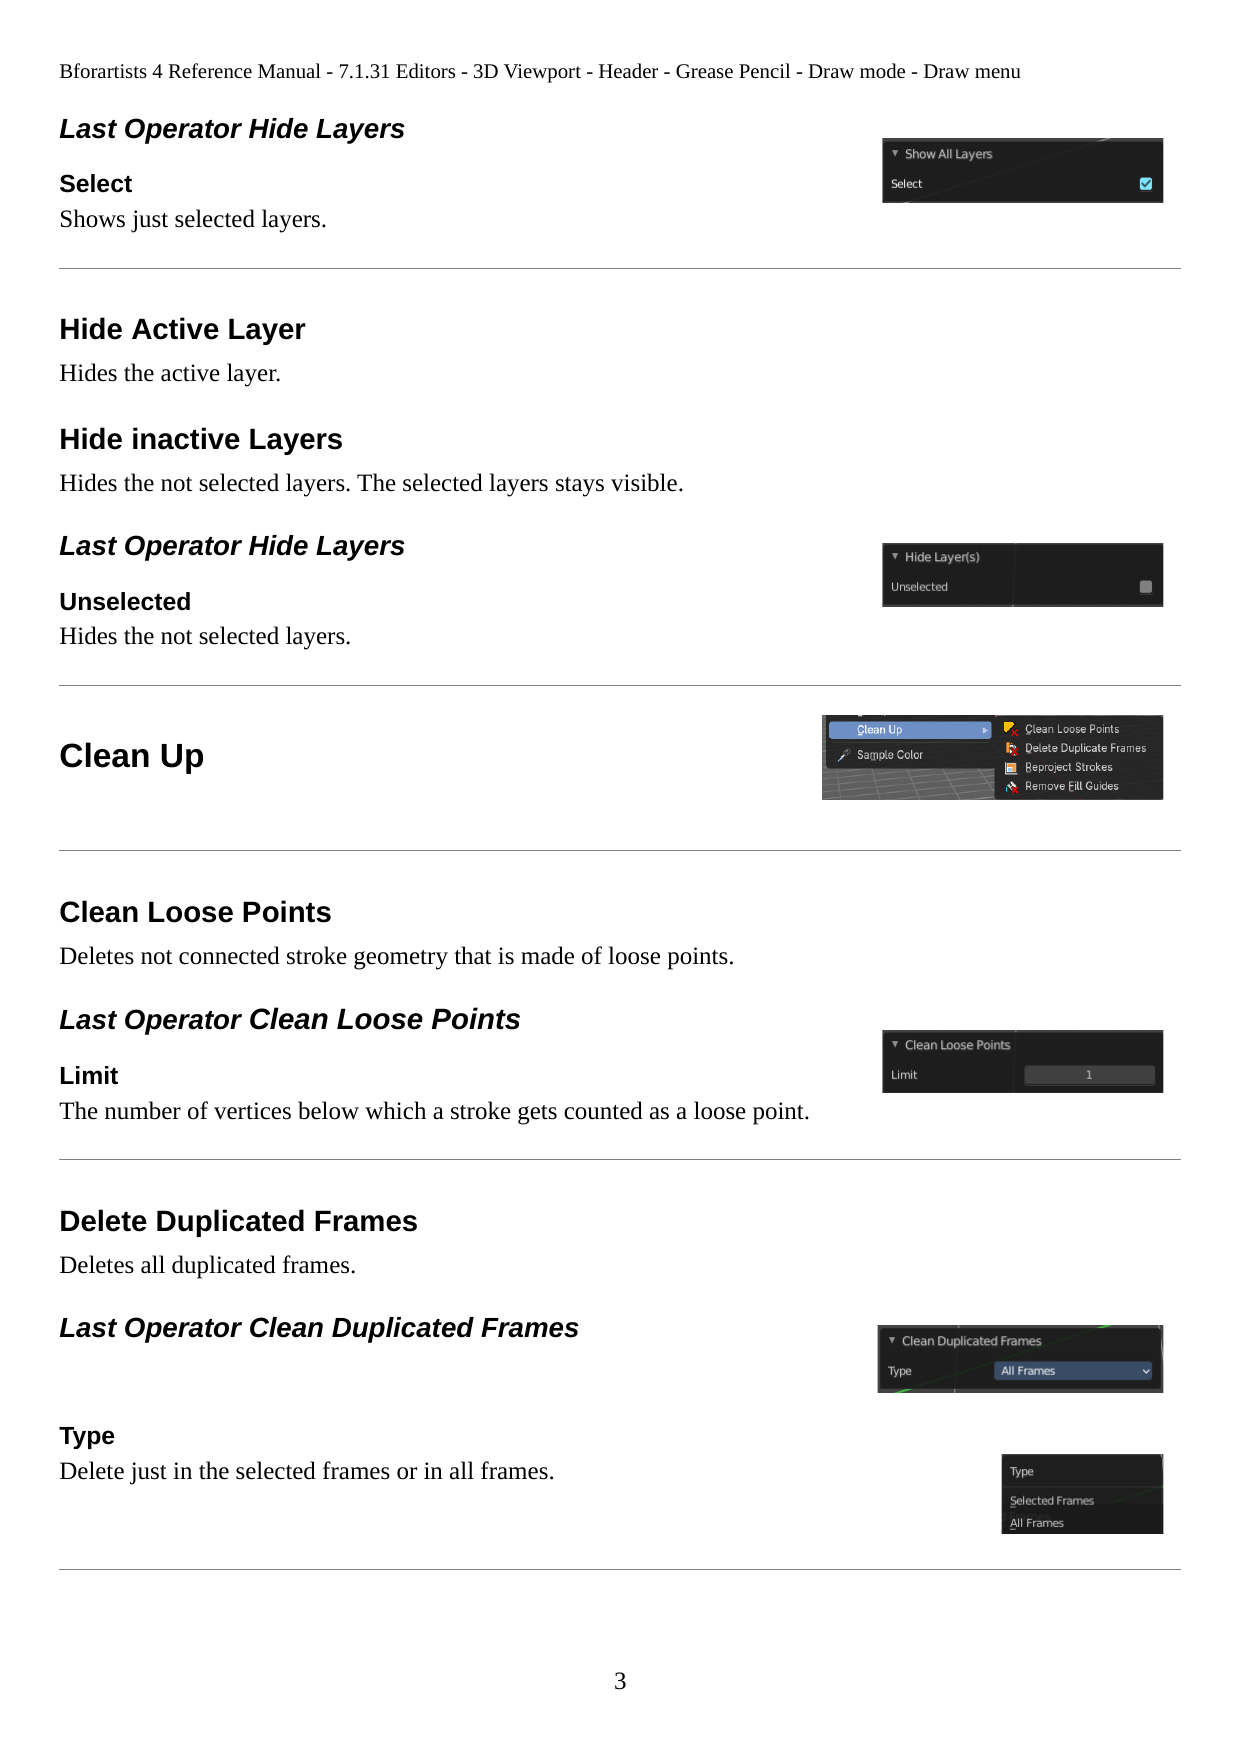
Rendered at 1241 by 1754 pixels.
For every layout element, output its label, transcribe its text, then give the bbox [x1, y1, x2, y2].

text Hides the active layer. [59, 358, 1181, 387]
picture [882, 138, 1164, 203]
subtitle Limit [59, 1061, 882, 1089]
subtitle Clean Up [59, 736, 822, 774]
subtitle Unselected [59, 587, 1181, 615]
subtitle [1164, 169, 1181, 198]
text Hides the not selected layers. The selected layers stays visible. [59, 468, 1181, 497]
subtitle Type [59, 1421, 1181, 1450]
picture [877, 1325, 1164, 1393]
subtitle Hide inactive Layers [59, 422, 1181, 456]
subtitle Last Operator Clean Duplicated Frames [59, 1311, 1181, 1343]
picture [882, 543, 1164, 607]
text Delete just in the selected frames or in all frames. [59, 1456, 1001, 1485]
picture [882, 1030, 1164, 1093]
picture [822, 715, 1164, 800]
subtitle [1164, 736, 1181, 774]
subtitle Last Operator Hide Layers [59, 530, 1181, 562]
subtitle Select [59, 169, 882, 198]
subtitle Delete Duplicated Frames [59, 1204, 1181, 1237]
text Shows just selected layers. [59, 204, 1181, 233]
text Hides the not selected layers. [59, 621, 1181, 650]
subtitle Clean Loose Points [59, 894, 1181, 928]
subtitle Last Operator Hide Layers [59, 113, 1181, 144]
picture [1001, 1454, 1164, 1534]
subtitle Hide Active Layer [59, 312, 1181, 346]
text Deletes all duplicated frames. [59, 1250, 1181, 1279]
subtitle Last Operator Clean Loose Points [59, 1002, 1181, 1036]
subtitle [1164, 1061, 1181, 1089]
text The number of vertices below which a stroke gets counted as a loose point. [59, 1096, 1181, 1124]
text Deletes not connected stroke geometry that is made of loose points. [59, 941, 1181, 969]
